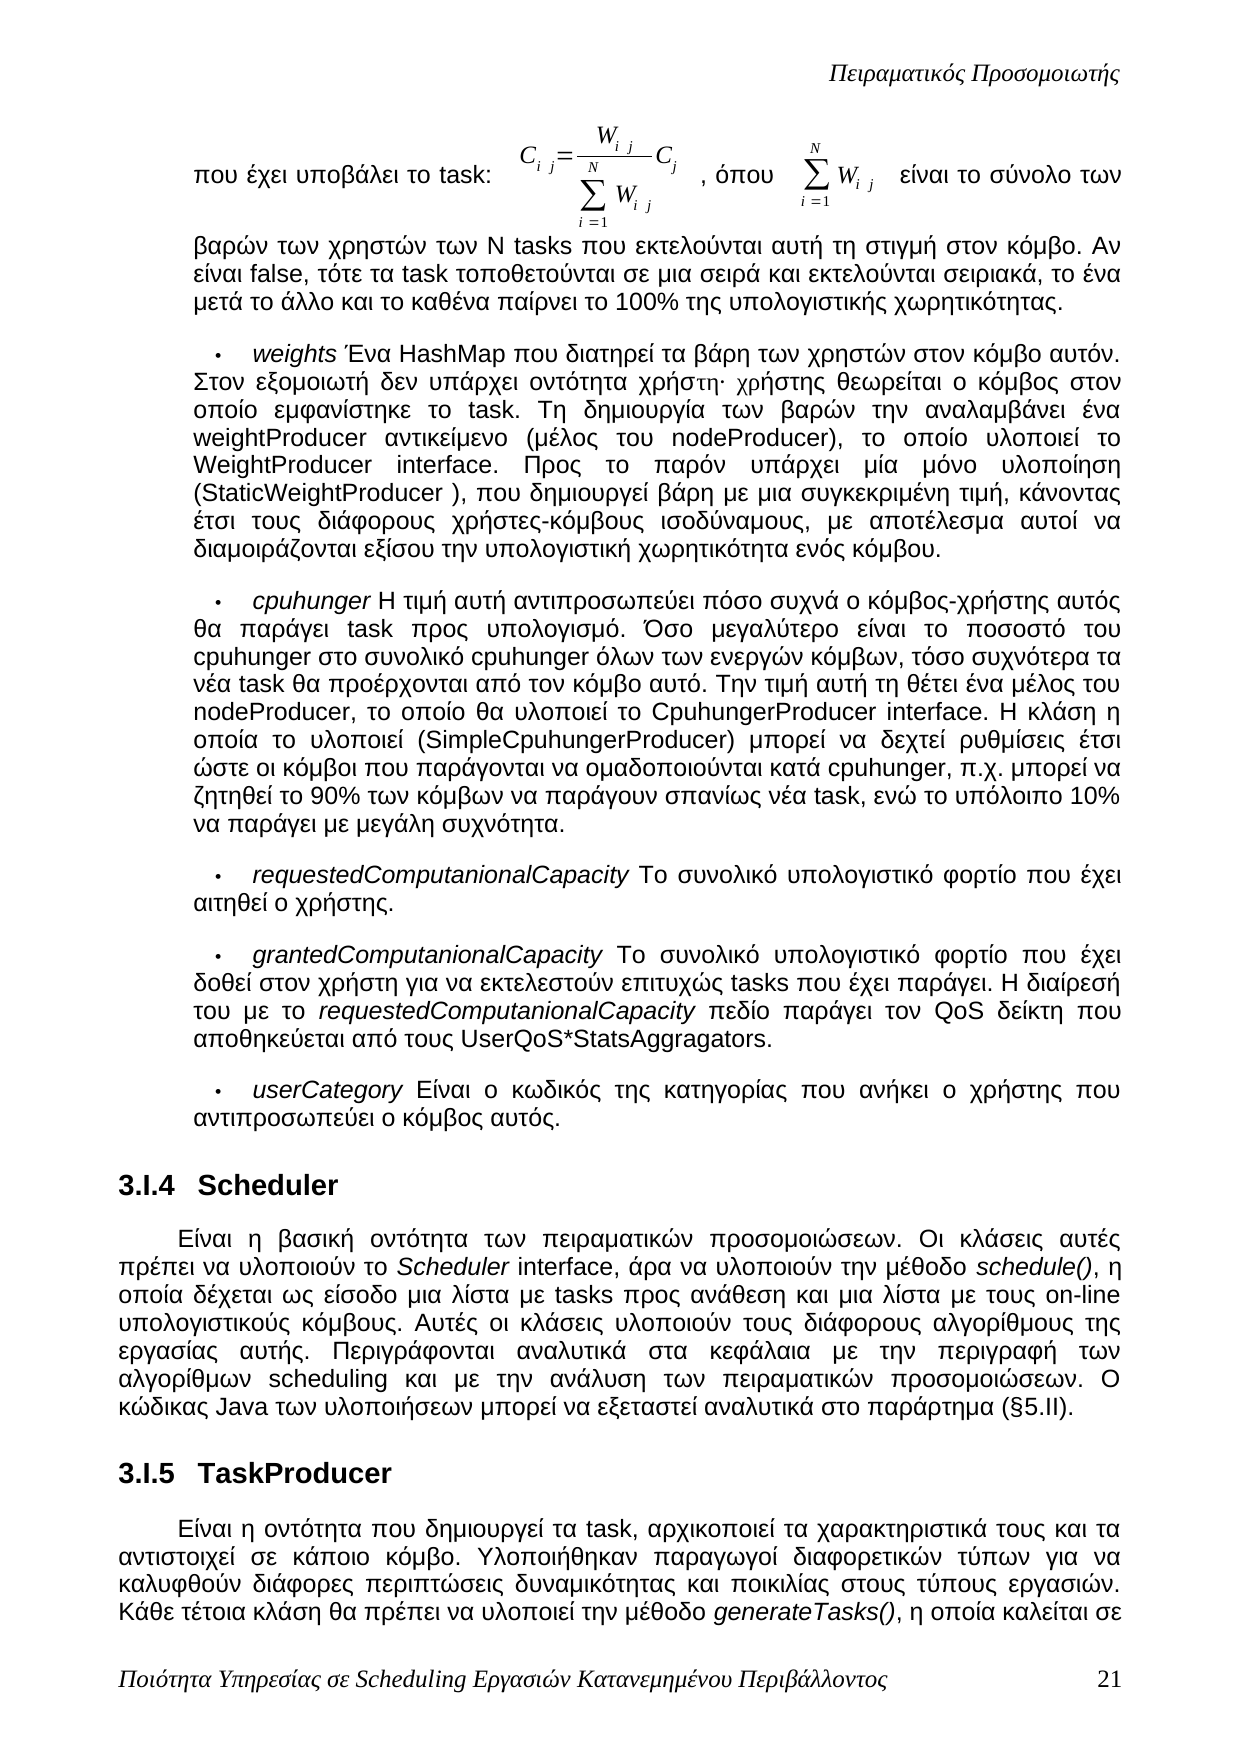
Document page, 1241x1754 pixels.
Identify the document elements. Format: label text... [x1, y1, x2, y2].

list requestedComputanionalCapacity Το συνολικό υπολογιστικό φορτίο που έχει αιτηθεί ο χρήστης. [156, 861, 1122, 917]
list grantedComputanionalCapacity Το συνολικό υπολογιστικό φορτίο που έχει δοθεί στον χρήστη για να εκτελεστούν επιτυχώς tasks που έχει παράγει. Η διαίρεσή του με το requestedComputanionalCapacity πεδίο παράγει τον QoS δείκτη που αποθηκεύεται από τους UserQoS*StatsAggragators. [156, 941, 1122, 1052]
text Είναι η οντότητα που δημιουργεί τα task, αρχικοποιεί τα χαρακτηριστικά τους και τα αντιστοιχεί σε κάποιο κόμβο. Υλοποιήθηκαν παραγωγοί διαφορετικών τύπων για να καλυφθούν διάφορες περιπτώσεις δυναμικότητας και ποικιλίας στους τύπους εργασιών. Κάθε τέτοια κλάση θα πρέπει να υλοποιεί την μέθοδο generateTasks(), η οποία καλείται σε [118, 1514, 1122, 1626]
subtitle TaskProducer [118, 1457, 1122, 1490]
list weights Ένα HashMap που διατηρεί τα βάρη των χρηστών στον κόμβο αυτόν. Στον εξομοιωτή δεν υπάρχει οντότητα χρήστη· χρήστης θεωρείται o κόμβος στον οποίο εμφανίστηκε το task. Τη δημιουργία των βαρών την αναλαμβάνει ένα weightProducer αντικείμενο (μέλος του nodeProducer), το οποίο υλοποιεί το WeightProducer interface. Προς το παρόν υπάρχει μία μόνο υλοποίηση (StaticWeightProducer ), που δημιουργεί βάρη με μια συγκεκριμένη τιμή, κάνοντας έτσι τους διάφορους χρήστες-κόμβους ισοδύναμους, με αποτέλεσμα αυτοί να διαμοιράζονται εξίσου την υπολογιστική χωρητικότητα ενός κόμβου. [156, 339, 1122, 563]
subtitle Scheduler [118, 1168, 1122, 1201]
list userCategory Είναι ο κωδικός της κατηγορίας που ανήκει ο χρήστης που αντιπροσωπεύει ο κόμβος αυτός. [156, 1076, 1122, 1132]
list sharedCpu Όταν είναι true, τότε οι διεργασίες που εκτελούνται στον κόμβο, διαμοιράζονται την υπολογιστική χωρητικότητα, ανάλογα με το βάρος του χρήστη που έχει υποβάλει το task: , όπου είναι το σύνολο των βαρών των χρηστών των N tasks που εκτελούνται αυτή τη στιγμή στον κόμβο. Αν είναι false, τότε τα task τοποθετούνται σε μια σειρά και εκτελούνται σειριακά, το ένα μετά το άλλο και το καθένα παίρνει το 100% της υπολογιστικής χωρητικότητας. [156, 118, 1122, 316]
text Είναι η βασική οντότητα των πειραματικών προσομοιώσεων. Οι κλάσεις αυτές πρέπει να υλοποιούν το Scheduler interface, άρα να υλοποιούν την μέθοδο schedule(), η οποία δέχεται ως είσοδο μια λίστα με tasks προς ανάθεση και μια λίστα με τους on-line υπολογιστικούς κόμβους. Αυτές οι κλάσεις υλοποιούν τους διάφορους αλγορίθμους της εργασίας αυτής. Περιγράφονται αναλυτικά στα κεφάλαια με την περιγραφή των αλγορίθμων scheduling και με την ανάλυση των πειραματικών προσομοιώσεων. Ο κώδικας Java των υλοποιήσεων μπορεί να εξεταστεί αναλυτικά στο παράρτημα (§5.II). [118, 1225, 1122, 1421]
list cpuhunger Η τιμή αυτή αντιπροσωπεύει πόσο συχνά ο κόμβος-χρήστης αυτός θα παράγει task προς υπολογισμό. Όσο μεγαλύτερο είναι το ποσοστό του cpuhunger στο συνολικό cpuhunger όλων των ενεργών κόμβων, τόσο συχνότερα τα νέα task θα προέρχονται από τον κόμβο αυτό. Την τιμή αυτή τη θέτει ένα μέλος του nodeProducer, το οποίο θα υλοποιεί το CpuhungerProducer interface. Η κλάση η οποία το υλοποιεί (SimpleCpuhungerProducer) μπορεί να δεχτεί ρυθμίσεις έτσι ώστε οι κόμβοι που παράγονται να ομαδοποιούνται κατά cpuhunger, π.χ. μπορεί να ζητηθεί το 90% των κόμβων να παράγουν σπανίως νέα task, ενώ το υπόλοιπο 10% να παράγει με μεγάλη συχνότητα. [156, 586, 1122, 838]
